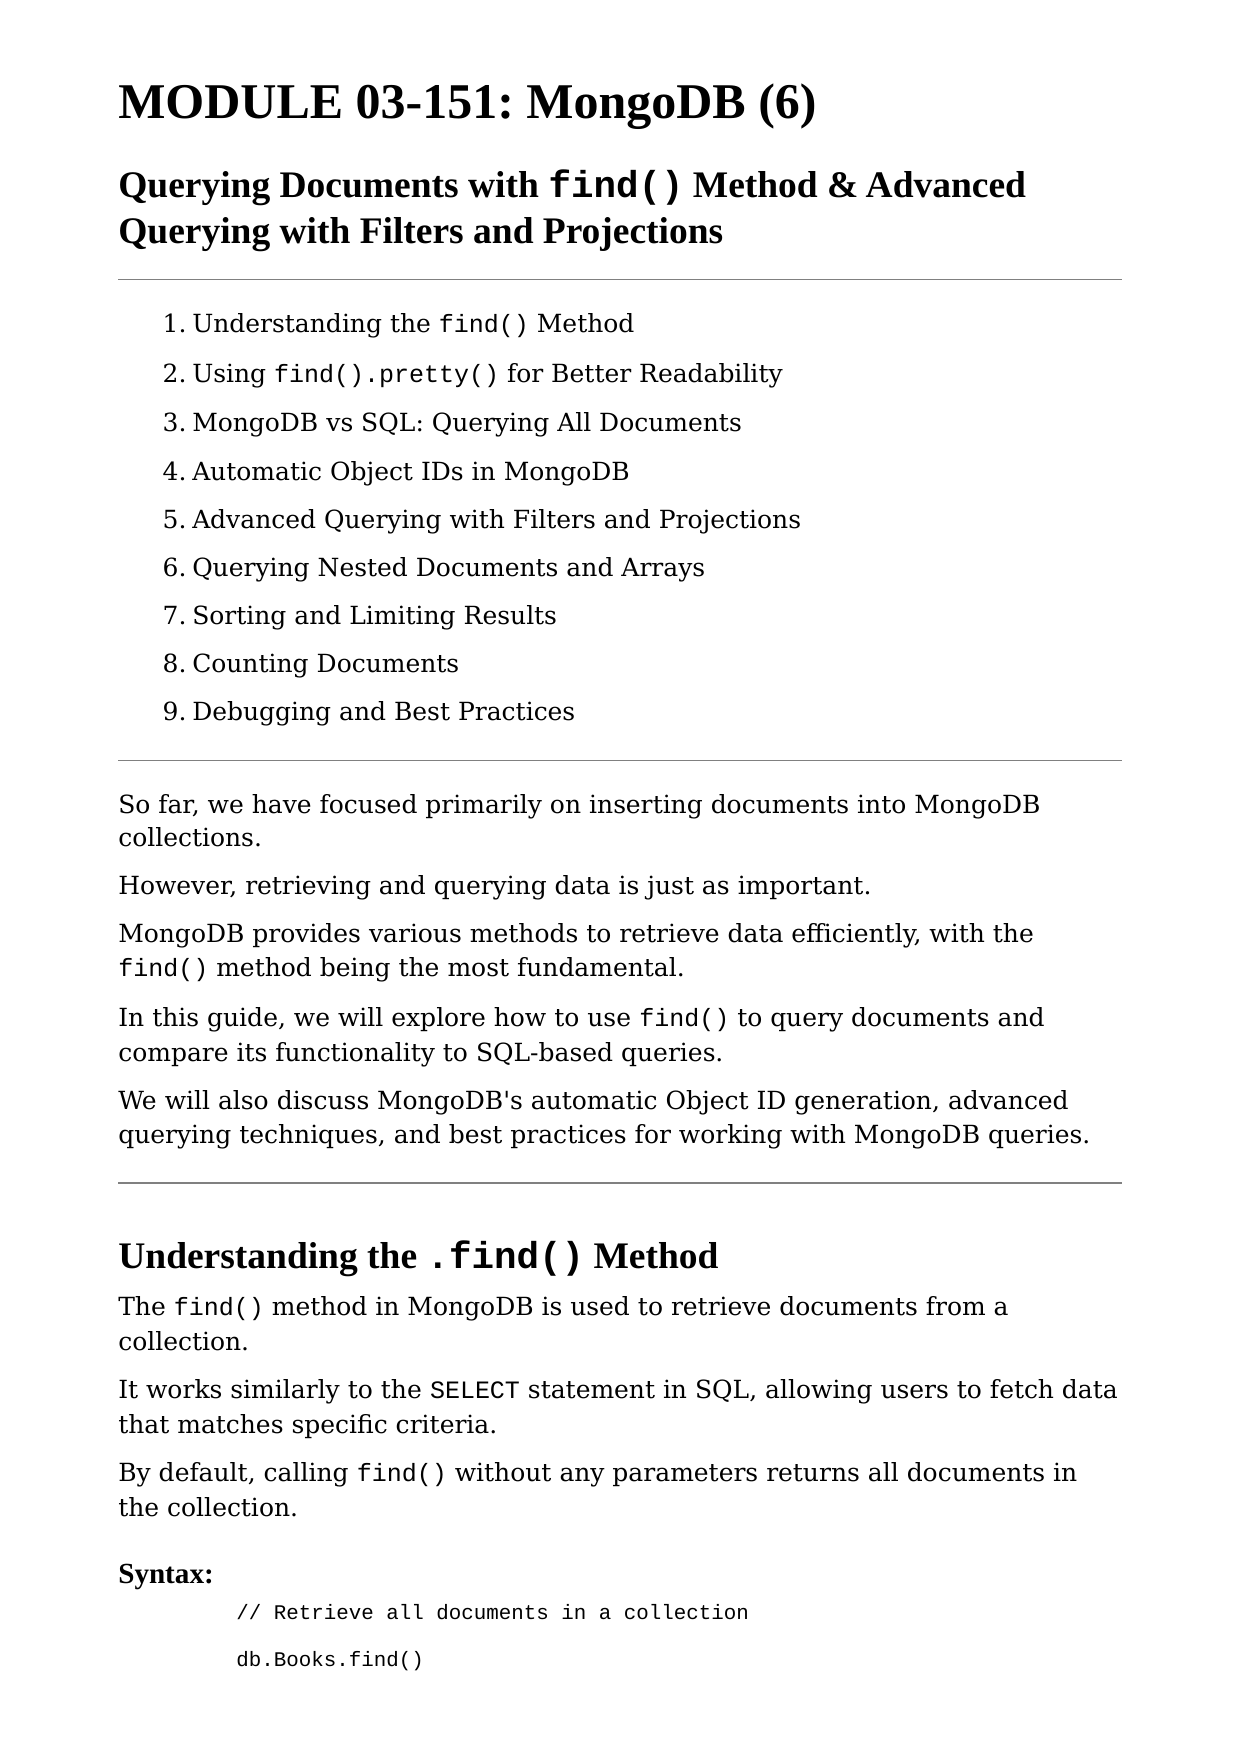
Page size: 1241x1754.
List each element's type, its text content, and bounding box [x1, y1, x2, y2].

text In this guide, we will explore how to use find() to query documents and compare its functionality to SQL-based queries. [118, 1003, 1122, 1067]
list Sorting and Limiting Results [162, 601, 1122, 630]
list Automatic Object IDs in MongoDB [162, 457, 1122, 486]
text db.Books.find() [236, 1649, 1122, 1673]
subtitle Querying Documents with find() Method & Advanced Querying with Filters and Projections [118, 163, 1122, 252]
text The find() method in MongoDB is used to retrieve documents from a collection. [118, 1292, 1122, 1356]
subtitle Syntax: [118, 1556, 1122, 1589]
subtitle MODULE 03-151: MongoDB (6) [118, 72, 1122, 129]
list Advanced Querying with Filters and Projections [162, 505, 1122, 534]
list Debugging and Best Practices [162, 697, 1122, 727]
list Counting Documents [162, 649, 1122, 678]
list Understanding the find() Method [162, 309, 1122, 339]
subtitle Understanding the .find() Method [118, 1233, 1122, 1279]
list Querying Nested Documents and Arrays [162, 553, 1122, 582]
text So far, we have focused primarily on inserting documents into MongoDB collections. [118, 790, 1122, 852]
text MongoDB provides various methods to retrieve data efficiently, with the find() method being the most fundamental. [118, 919, 1122, 984]
text However, retrieving and querying data is just as important. [118, 871, 1122, 901]
text // Retrieve all documents in a collection [236, 1602, 1122, 1626]
list MongoDB vs SQL: Querying All Documents [162, 409, 1122, 438]
text It works similarly to the SELECT statement in SQL, allowing users to fetch data that matches specific criteria. [118, 1375, 1122, 1439]
list Using find().pretty() for Better Readability [162, 359, 1122, 389]
text By default, calling find() without any parameters returns all documents in the collection. [118, 1458, 1122, 1522]
text We will also discuss MongoDB's automatic Object ID generation, advanced querying techniques, and best practices for working with MongoDB queries. [118, 1086, 1122, 1149]
